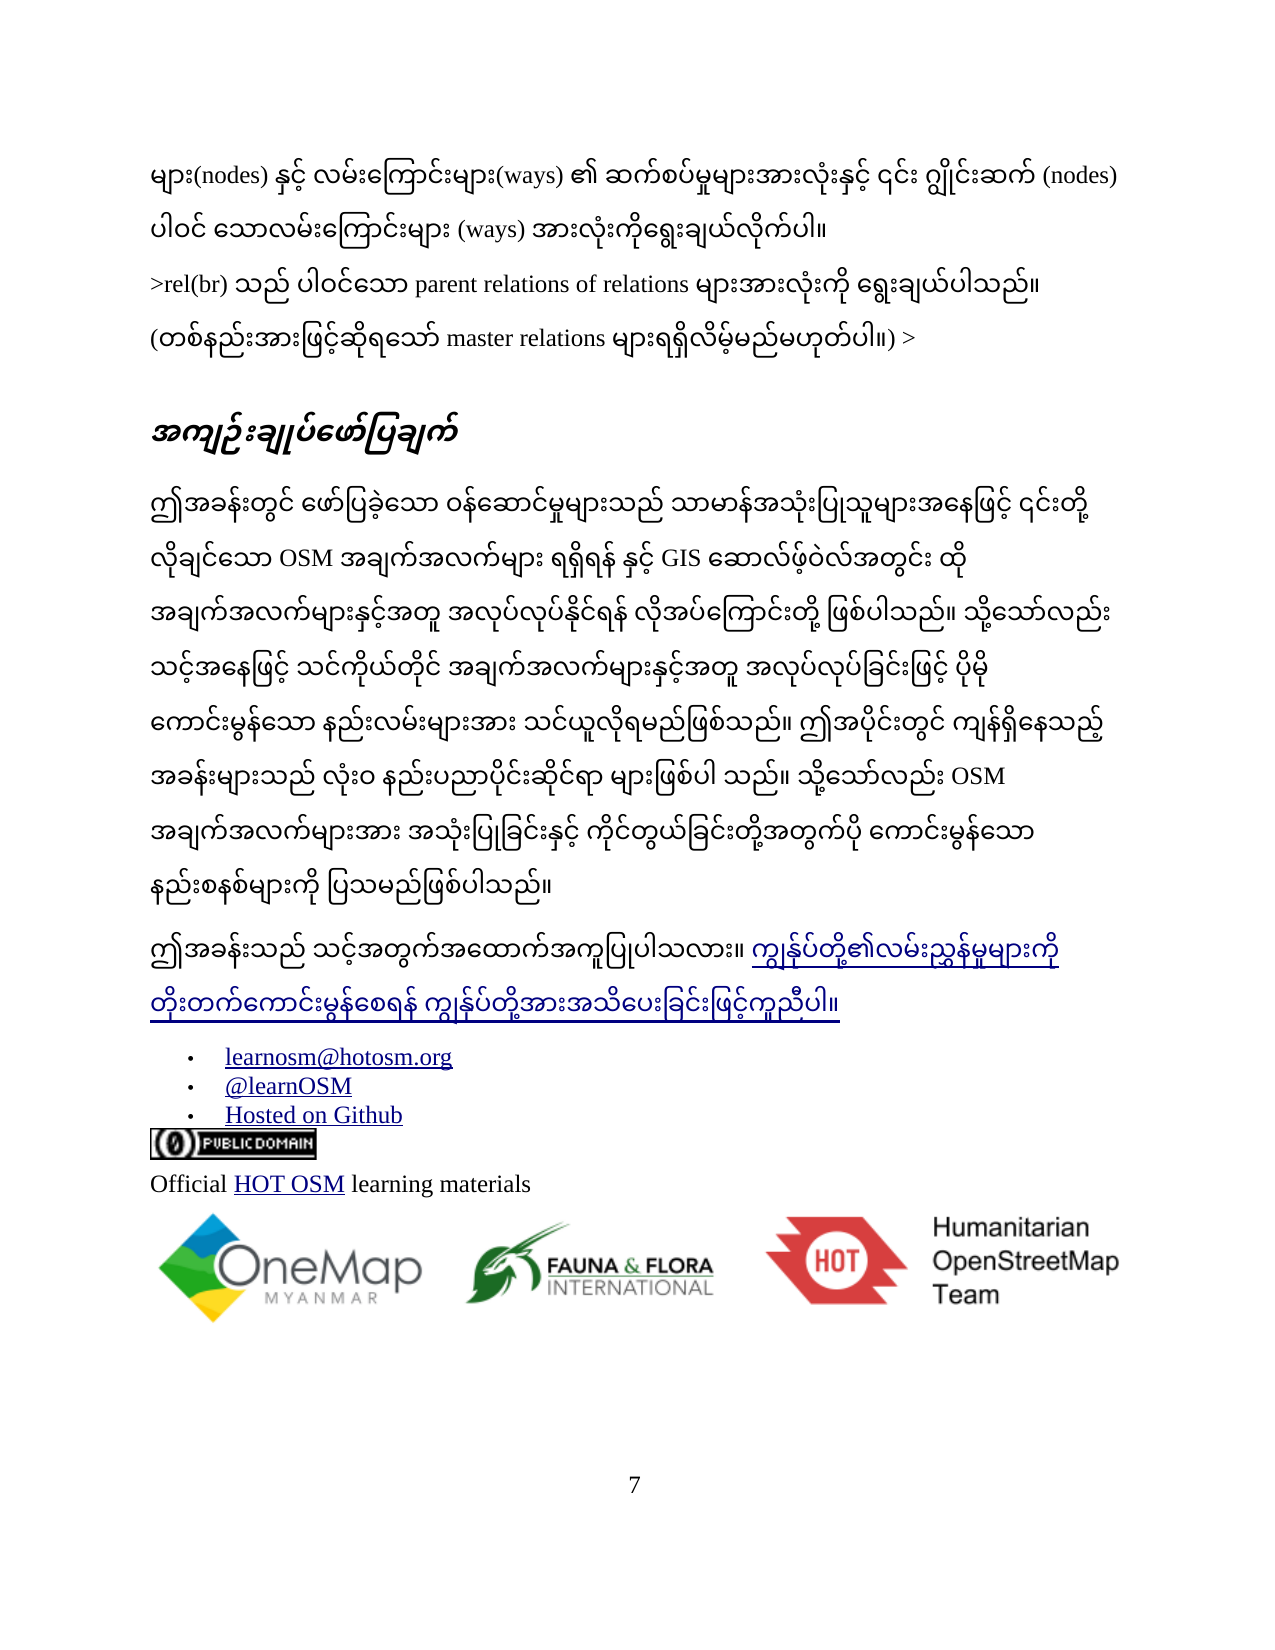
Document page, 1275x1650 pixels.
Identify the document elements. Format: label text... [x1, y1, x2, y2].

text ဤအခန်းတွင် ဖော်ပြခဲ့သော ဝန်ဆောင်မှုများသည် သာမာန်အသုံးပြုသူများအနေဖြင့် ၎င်းတို့လိုချင်သော OSM အချက်အလက်များ ရရှိရန် နှင့် GIS ဆောလ်ဖ့်ဝဲလ်အတွင်း ထိုအချက်အလက်များနှင့်အတူ အလုပ်လုပ်နိုင်ရန် လိုအပ်ကြောင်းတို့ ဖြစ်ပါသည်။ သို့သော်လည်း သင့်အနေဖြင့် သင်ကိုယ်တိုင် အချက်အလက်များနှင့်အတူ အလုပ်လုပ်ခြင်းဖြင့် ပိုမိုကောင်းမွန်သော နည်းလမ်းများအား သင်ယူလိုရမည်ဖြစ်သည်။ ဤအပိုင်းတွင် ကျန်ရှိနေသည့် အခန်းများသည် လုံးဝ နည်းပညာပိုင်းဆိုင်ရာ များဖြစ်ပါ သည်။ သို့သော်လည်း OSM အချက်အလက်များအား အသုံးပြုခြင်းနှင့် ကိုင်တွယ်ခြင်းတို့အတွက်ပို ကောင်းမွန်သော နည်းစနစ်များကို ပြသမည်ဖြစ်ပါသည်။ [150, 478, 1125, 915]
subtitle အကျဉ်းချုပ်ဖော်ပြချက် [150, 402, 1125, 466]
list Hosted on Github [187, 1100, 1125, 1128]
picture [150, 1128, 317, 1160]
text များ(nodes) နှင့် လမ်းကြောင်းများ(ways) ၏ ဆက်စပ်မှုများအားလုံးနှင့် ၎င်း ဂျွိုင်းဆက် (nodes) ပါဝင် သောလမ်းကြောင်းများ (ways) အားလုံးကိုရွေးချယ်လိုက်ပါ။ >rel(br) သည် ပါဝင်သော parent relations of relations များအားလုံးကို ရွေးချယ်ပါသည်။(တစ်နည်းအားဖြင့်ဆိုရသော် master relations များရရှိလိမ့်မည်မဟုတ်ပါ။) > [150, 150, 1125, 368]
text ဤအခန်းသည် သင့်အတွက်အထောက်အကူပြုပါသလား။ ကျွန်ုပ်တို့၏လမ်းညွှန်မှုများကိုတိုးတက်ကောင်းမွန်စေရန် ကျွန်ုပ်တို့အားအသိပေးခြင်းဖြင့်ကူညီပါ။ [150, 924, 1125, 1033]
text Official HOT OSM learning materials [150, 1169, 1125, 1197]
list @learnOSM [187, 1071, 1125, 1100]
picture [150, 1206, 1125, 1330]
list learnosm@hotosm.org [187, 1042, 1125, 1071]
